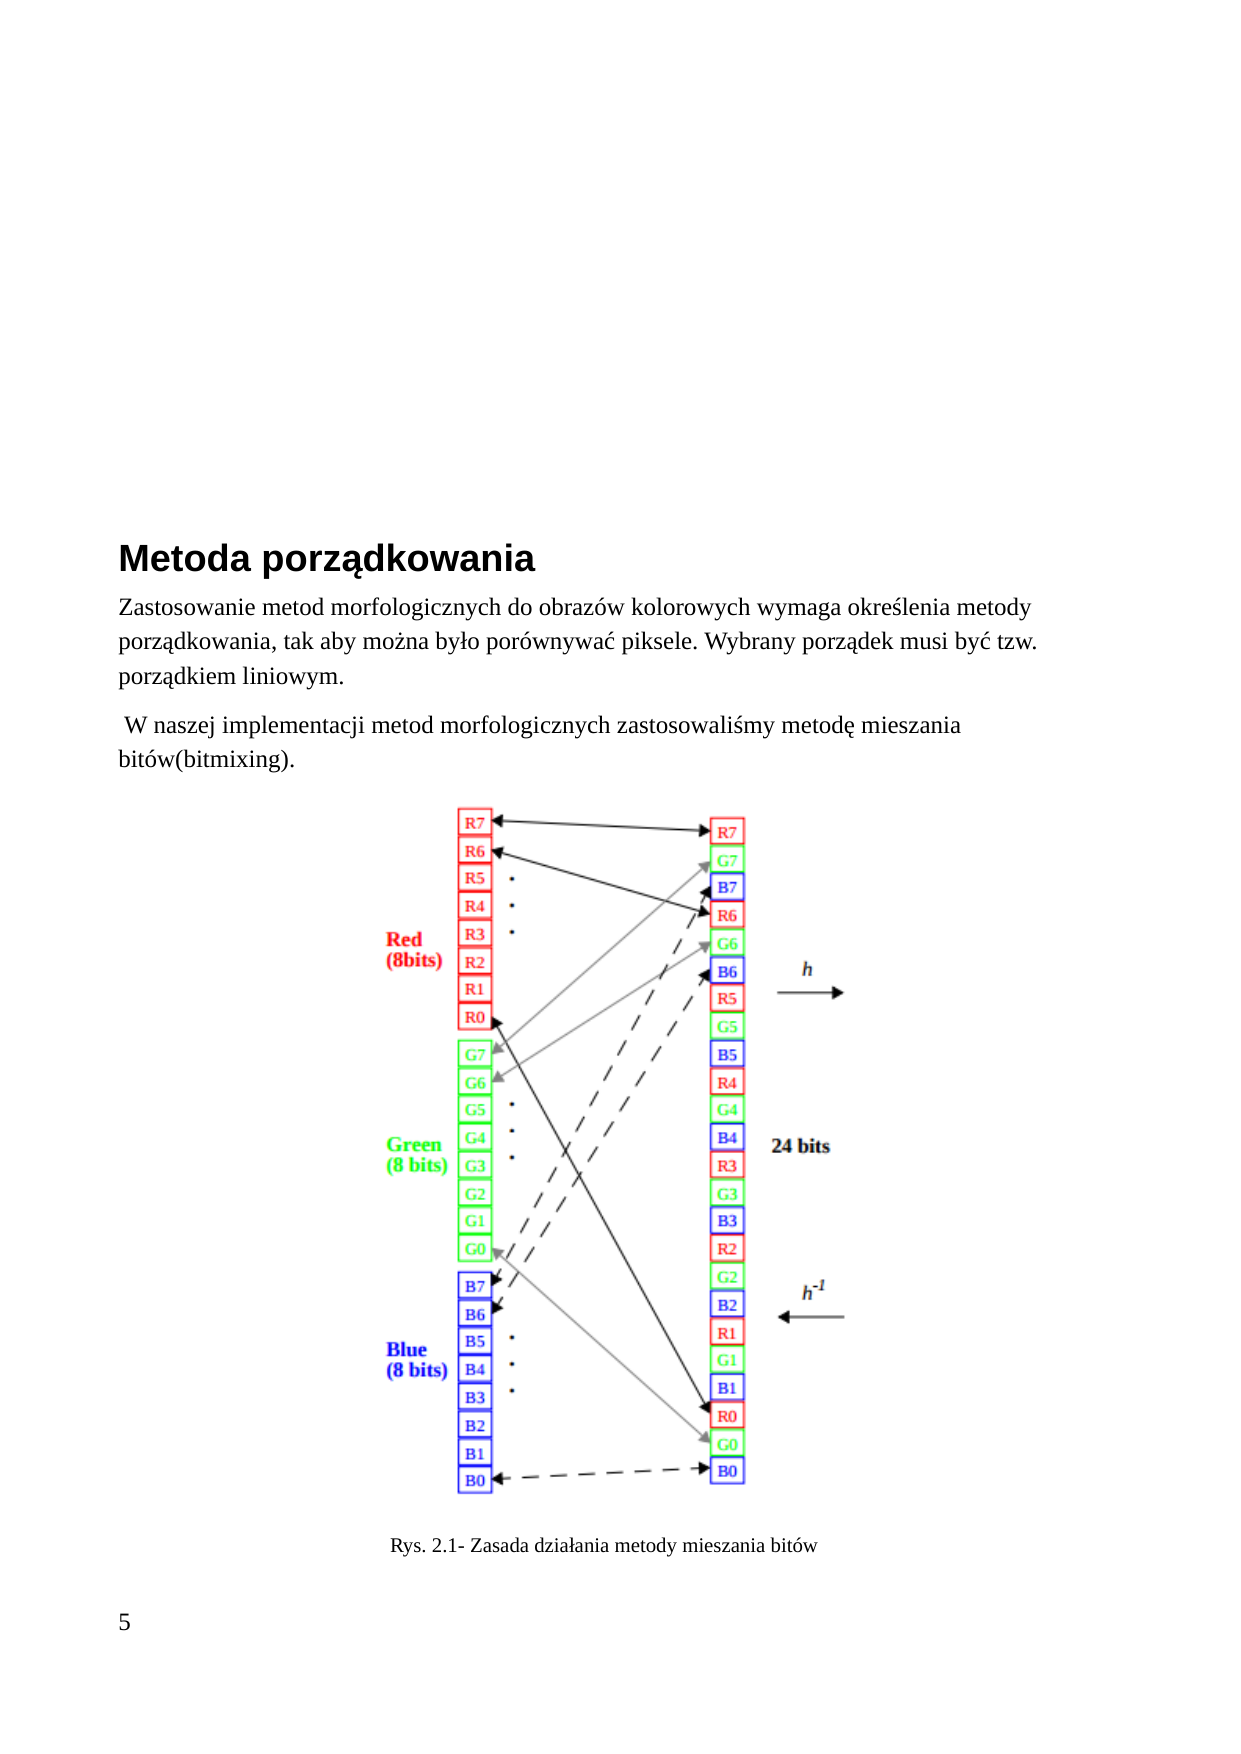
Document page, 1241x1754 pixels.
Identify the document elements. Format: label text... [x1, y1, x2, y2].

text Rys. 2.1- Zasada działania metody mieszania bitów [118, 1529, 1122, 1558]
subtitle Metoda porządkowania [118, 536, 1122, 579]
text W naszej implementacji metod morfologicznych zastosowaliśmy metodę mieszania bitów(bitmixing). [118, 710, 1122, 773]
text Zastosowanie metod morfologicznych do obrazów kolorowych wymaga określenia metody porządkowania, tak aby można było porównywać piksele. Wybrany porządek musi być tzw. porządkiem liniowym. [118, 592, 1122, 689]
picture [364, 793, 876, 1502]
